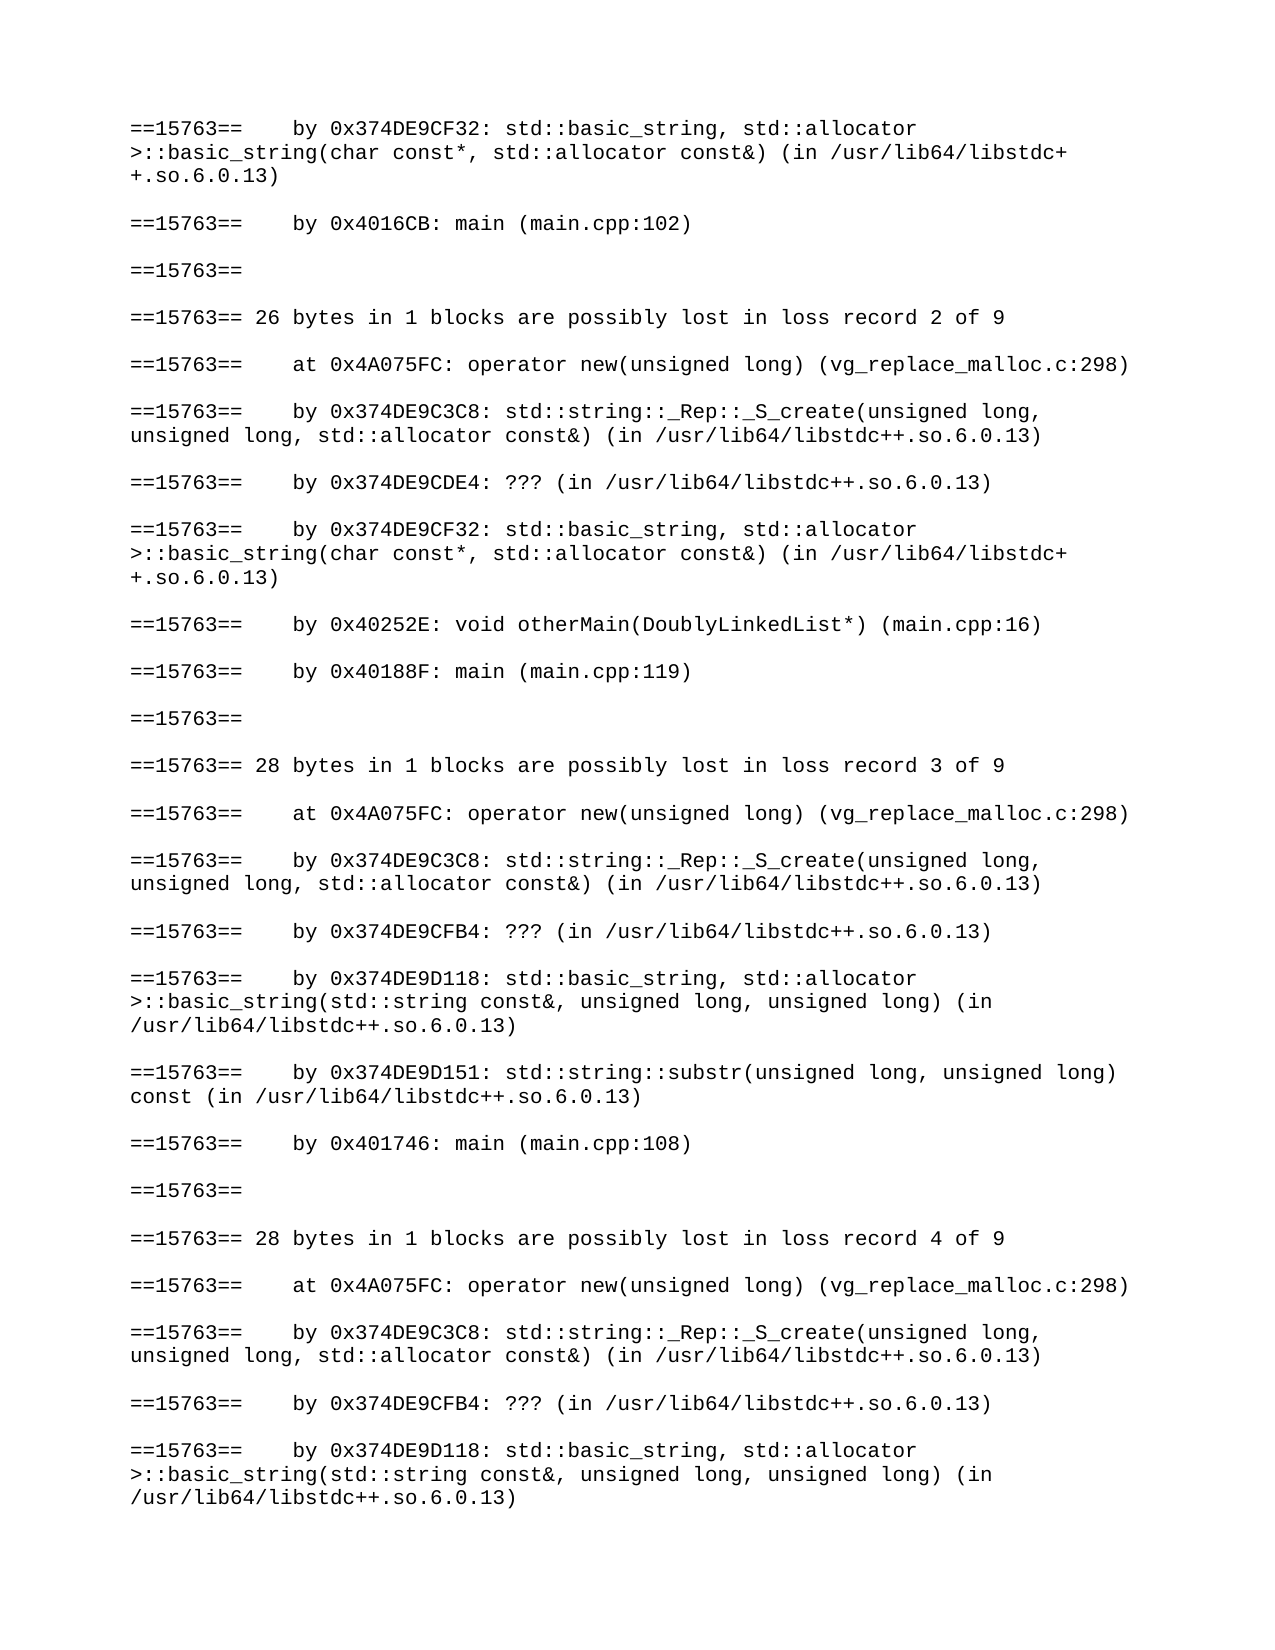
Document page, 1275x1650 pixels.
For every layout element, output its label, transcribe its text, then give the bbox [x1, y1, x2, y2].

text ==15763== at 0x4A075FC: operator new(unsigned long) (vg_replace_malloc.c:298) [130, 803, 1145, 826]
text ==15763== by 0x4016CB: main (main.cpp:102) [130, 213, 1145, 236]
text ==15763== [130, 708, 1145, 732]
text ==15763== by 0x374DE9D118: std::basic_string, std::allocator >::basic_string(std::string const&, unsigned long, unsigned long) (in /usr/lib64/libstdc++.so.6.0.13) [130, 1440, 1145, 1511]
text ==15763== by 0x374DE9D118: std::basic_string, std::allocator >::basic_string(std::string const&, unsigned long, unsigned long) (in /usr/lib64/libstdc++.so.6.0.13) [130, 968, 1145, 1039]
text ==15763== by 0x374DE9C3C8: std::string::_Rep::_S_create(unsigned long, unsigned long, std::allocator const&) (in /usr/lib64/libstdc++.so.6.0.13) [130, 401, 1145, 449]
text ==15763== by 0x374DE9CDE4: ??? (in /usr/lib64/libstdc++.so.6.0.13) [130, 472, 1145, 496]
text ==15763== at 0x4A075FC: operator new(unsigned long) (vg_replace_malloc.c:298) [130, 1275, 1145, 1298]
text ==15763== by 0x374DE9CF32: std::basic_string, std::allocator >::basic_string(char const*, std::allocator const&) (in /usr/lib64/libstdc++.so.6.0.13) [130, 118, 1145, 189]
text ==15763== by 0x374DE9CFB4: ??? (in /usr/lib64/libstdc++.so.6.0.13) [130, 1393, 1145, 1416]
text ==15763== by 0x374DE9C3C8: std::string::_Rep::_S_create(unsigned long, unsigned long, std::allocator const&) (in /usr/lib64/libstdc++.so.6.0.13) [130, 1322, 1145, 1369]
text ==15763== 28 bytes in 1 blocks are possibly lost in loss record 3 of 9 [130, 755, 1145, 779]
text ==15763== by 0x40188F: main (main.cpp:119) [130, 661, 1145, 685]
text ==15763== by 0x40252E: void otherMain(DoublyLinkedList*) (main.cpp:16) [130, 614, 1145, 637]
text ==15763== by 0x374DE9D151: std::string::substr(unsigned long, unsigned long) const (in /usr/lib64/libstdc++.so.6.0.13) [130, 1062, 1145, 1109]
text ==15763== by 0x374DE9CF32: std::basic_string, std::allocator >::basic_string(char const*, std::allocator const&) (in /usr/lib64/libstdc++.so.6.0.13) [130, 519, 1145, 590]
text ==15763== 28 bytes in 1 blocks are possibly lost in loss record 4 of 9 [130, 1227, 1145, 1251]
text ==15763== by 0x374DE9CFB4: ??? (in /usr/lib64/libstdc++.so.6.0.13) [130, 921, 1145, 944]
text ==15763== at 0x4A075FC: operator new(unsigned long) (vg_replace_malloc.c:298) [130, 354, 1145, 378]
text ==15763== by 0x374DE9C3C8: std::string::_Rep::_S_create(unsigned long, unsigned long, std::allocator const&) (in /usr/lib64/libstdc++.so.6.0.13) [130, 850, 1145, 897]
text ==15763== [130, 260, 1145, 283]
text ==15763== by 0x401746: main (main.cpp:108) [130, 1133, 1145, 1157]
text ==15763== 26 bytes in 1 blocks are possibly lost in loss record 2 of 9 [130, 307, 1145, 331]
text ==15763== [130, 1180, 1145, 1204]
